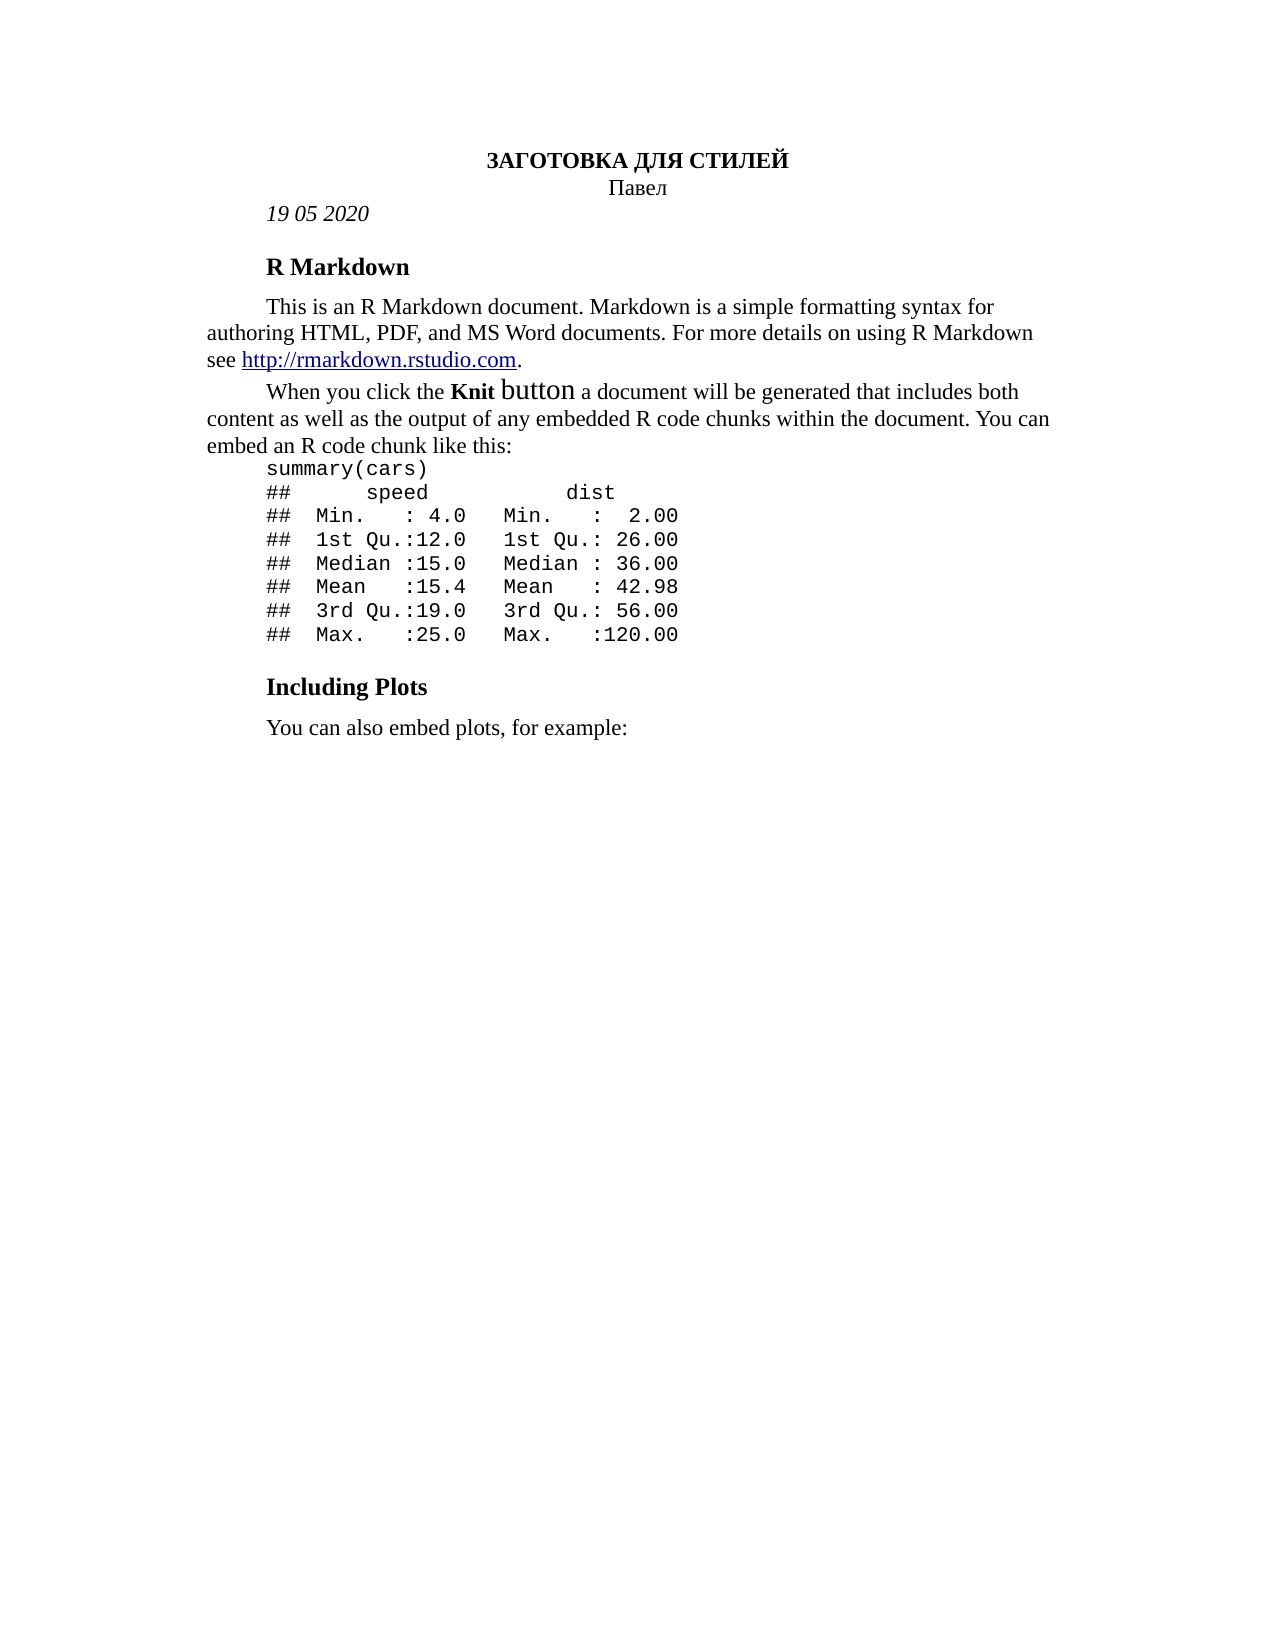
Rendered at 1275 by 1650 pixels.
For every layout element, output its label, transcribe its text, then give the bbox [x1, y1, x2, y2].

text ## 1st Qu.:12.0 1st Qu.: 26.00 [207, 529, 1068, 553]
subtitle Including Plots [207, 672, 1068, 701]
text ## speed dist [207, 482, 1068, 506]
text Павел [207, 174, 1068, 200]
text summary(cars) [207, 458, 1068, 482]
text ## Median :15.0 Median : 36.00 [207, 553, 1068, 576]
text ## Mean :15.4 Mean : 42.98 [207, 576, 1068, 600]
text 19 05 2020 [207, 200, 1068, 227]
text ## 3rd Qu.:19.0 3rd Qu.: 56.00 [207, 600, 1068, 624]
text This is an R Markdown document. Markdown is a simple formatting syntax for authoring HTML, PDF, and MS Word documents. For more details on using R Markdown see http://rmarkdown.rstudio.com. [207, 293, 1068, 372]
title Заготовка для стилей [207, 148, 1068, 174]
text ## Min. : 4.0 Min. : 2.00 [207, 506, 1068, 529]
text ## Max. :25.0 Max. :120.00 [207, 624, 1068, 647]
subtitle R Markdown [207, 252, 1068, 280]
text You can also embed plots, for example: [207, 714, 1068, 740]
text When you click the Knit button a document will be generated that includes both content as well as the output of any embedded R code chunks within the document. You can embed an R code chunk like this: [207, 372, 1068, 458]
